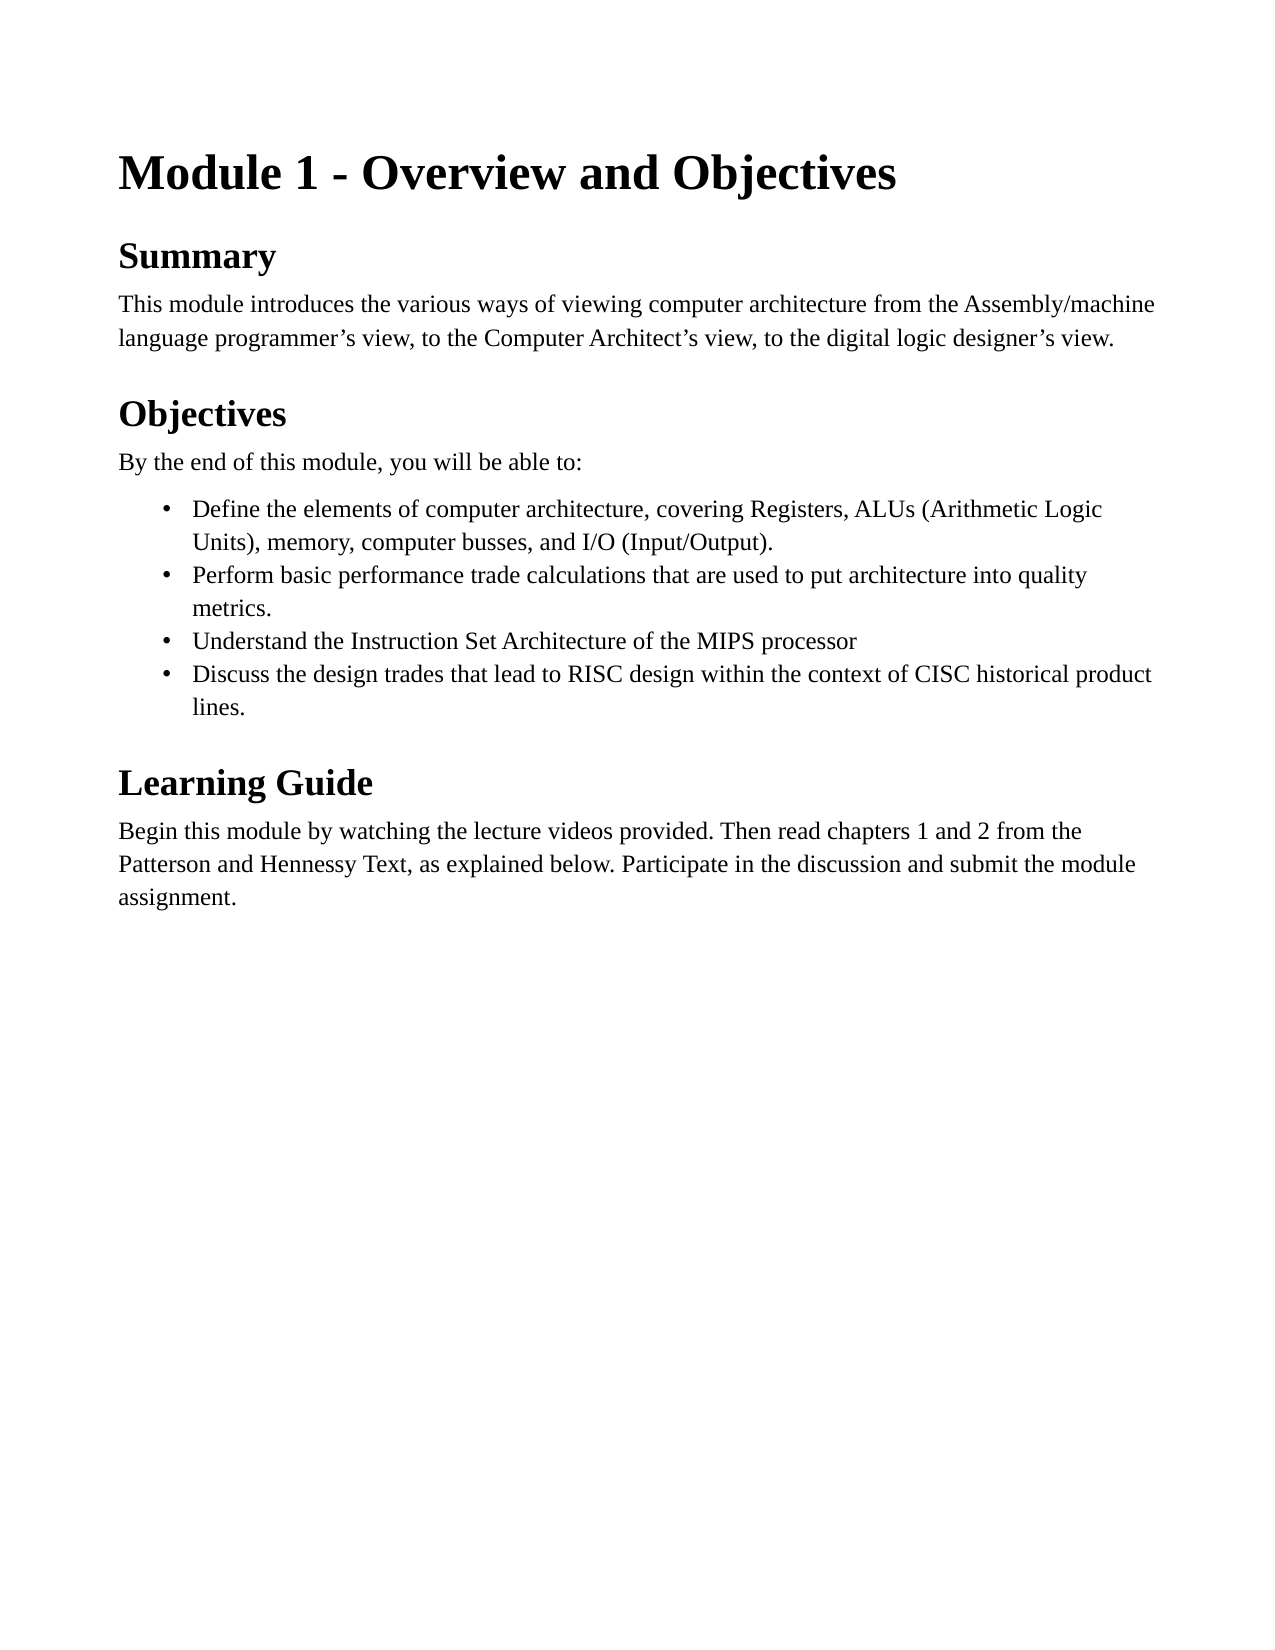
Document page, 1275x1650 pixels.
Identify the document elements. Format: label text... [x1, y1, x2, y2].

list Discuss the design trades that lead to RISC design within the context of CISC historical product lines. [162, 659, 1157, 721]
text By the end of this module, you will be able to: [118, 447, 1157, 475]
subtitle Summary [118, 234, 1157, 277]
text Begin this module by watching the lecture videos provided. Then read chapters 1 and 2 from the Patterson and Hennessy Text, as explained below. Participate in the discussion and submit the module assignment. [118, 816, 1157, 911]
list Define the elements of computer architecture, covering Registers, ALUs (Arithmetic Logic Units), memory, computer busses, and I/O (Input/Output). [162, 494, 1157, 556]
subtitle Module 1 - Overview and Objectives [118, 143, 1157, 201]
list Perform basic performance trade calculations that are used to put architecture into quality metrics. [162, 560, 1157, 622]
text This module introduces the various ways of viewing computer architecture from the Assembly/machine language programmer’s view, to the Computer Architect’s view, to the digital logic designer’s view. [118, 289, 1157, 351]
subtitle Objectives [118, 391, 1157, 434]
list Understand the Instruction Set Architecture of the MIPS processor [162, 626, 1157, 655]
subtitle Learning Guide [118, 761, 1157, 804]
